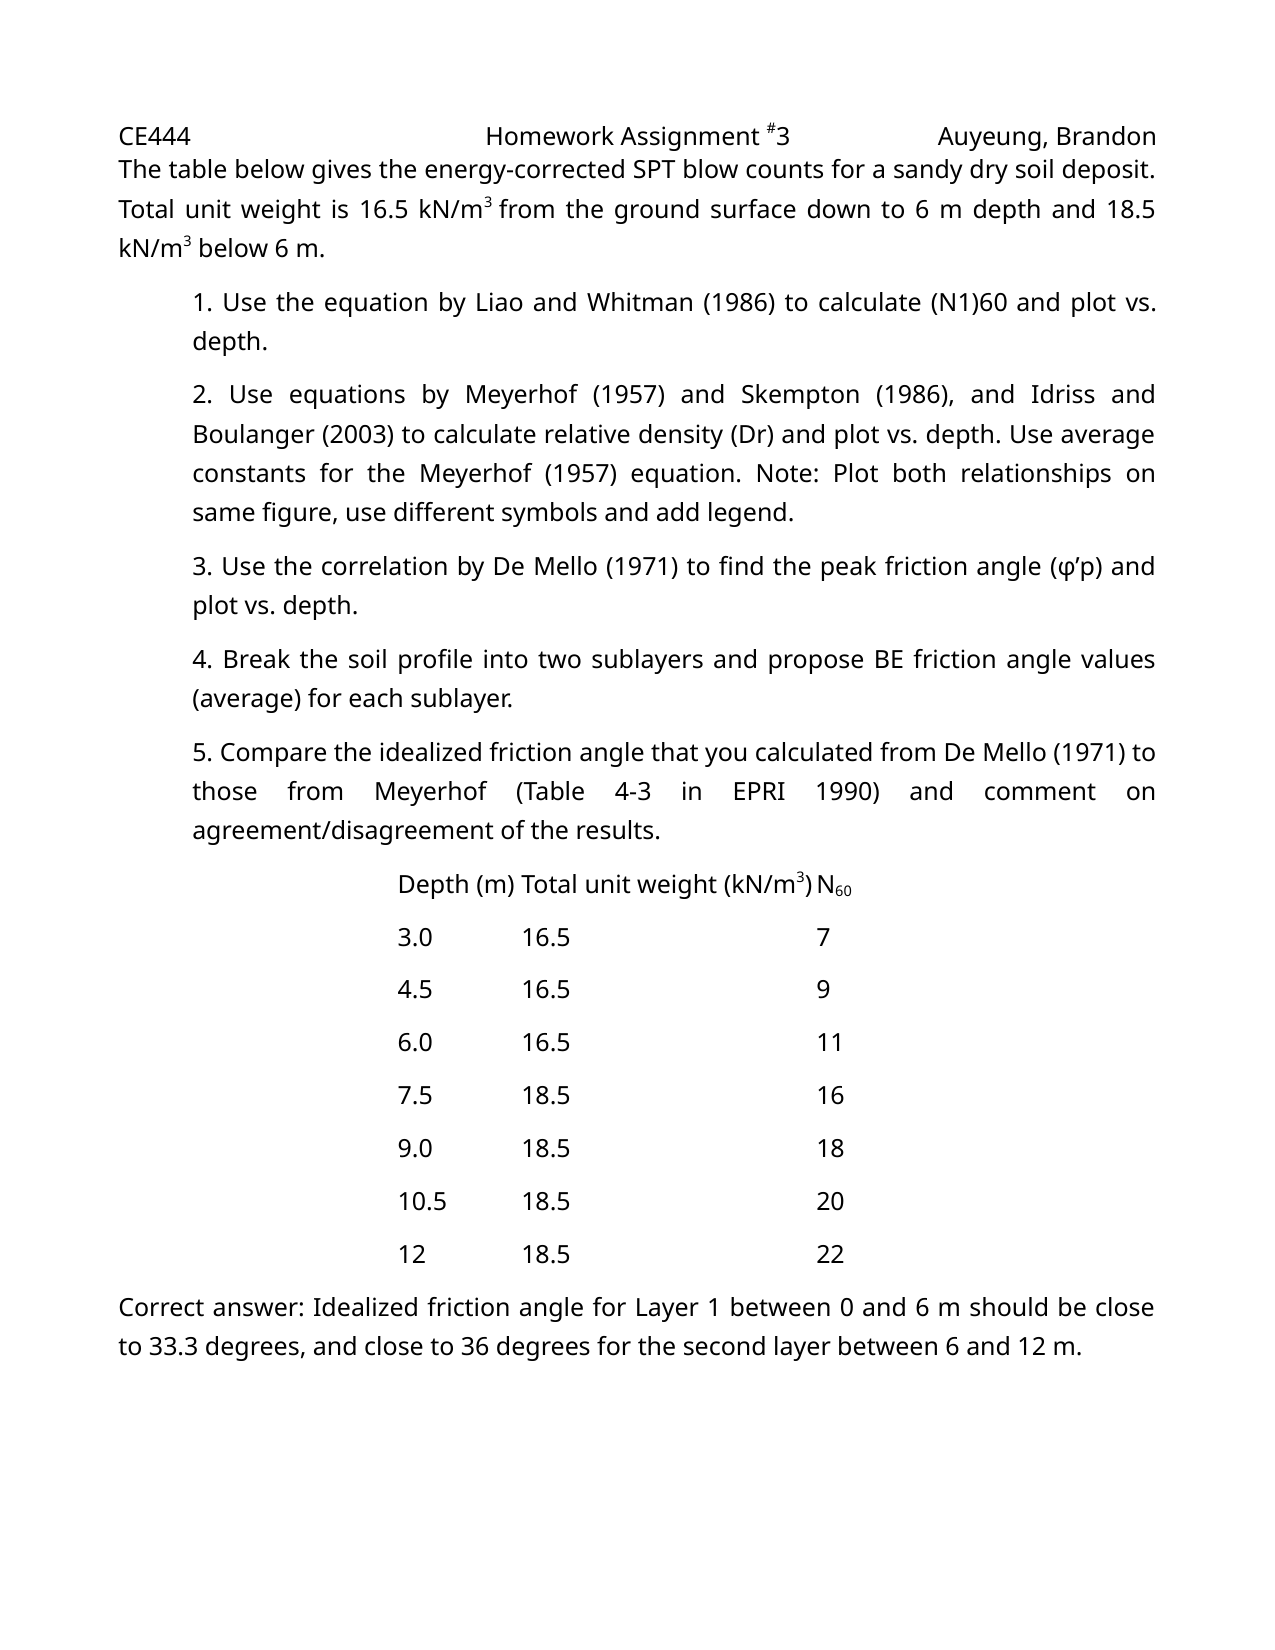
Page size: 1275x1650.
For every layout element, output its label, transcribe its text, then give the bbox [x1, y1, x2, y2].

table_cell 12 [398, 1237, 521, 1290]
table_cell 18 [816, 1131, 877, 1184]
table_cell 16.5 [521, 972, 816, 1025]
list Use the correlation by De Mello (1971) to find the peak friction angle (φ’p) and plot vs. depth. [118, 548, 1157, 622]
table_cell 9.0 [398, 1131, 521, 1184]
table_cell 11 [816, 1025, 877, 1078]
table_header Depth (m) [398, 866, 521, 919]
table_cell 18.5 [521, 1131, 816, 1184]
table_cell 20 [816, 1184, 877, 1237]
table_cell 9 [816, 972, 877, 1025]
table_cell 18.5 [521, 1184, 816, 1237]
table_cell 10.5 [398, 1184, 521, 1237]
list Compare the idealized friction angle that you calculated from De Mello (1971) to those from Meyerhof (Table 4-3 in EPRI 1990) and comment on agreement/disagreement of the results. [118, 734, 1157, 847]
text Correct answer: Idealized friction angle for Layer 1 between 0 and 6 m should be close to 33.3 degrees, and close to 36 degrees for the second layer between 6 and 12 m. [118, 1290, 1157, 1363]
table_cell 18.5 [521, 1237, 816, 1290]
table_cell 6.0 [398, 1025, 521, 1078]
table_header N60 [816, 866, 877, 919]
table_cell 16 [816, 1078, 877, 1131]
table_cell 4.5 [398, 972, 521, 1025]
list Use equations by Meyerhof (1957) and Skempton (1986), and Idriss and Boulanger (2003) to calculate relative density (Dr) and plot vs. depth. Use average constants for the Meyerhof (1957) equation. Note: Plot both relationships on same figure, use different symbols and add legend. [118, 377, 1157, 529]
list Break the soil profile into two sublayers and propose BE friction angle values (average) for each sublayer. [118, 641, 1157, 714]
table_cell 22 [816, 1237, 877, 1290]
table_cell 18.5 [521, 1078, 816, 1131]
text ­The table below gives the energy-corrected SPT blow counts for a sandy dry soil deposit. Total unit weight is 16.5 kN/m3 from the ground surface down to 6 m depth and 18.5 kN/m3 below 6 m. [118, 152, 1157, 264]
table_cell 16.5 [521, 919, 816, 972]
list Use the equation by Liao and Whitman (1986) to calculate (N1)60 and plot vs. depth. [118, 284, 1157, 357]
table_cell 3.0 [398, 919, 521, 972]
table_header Total unit weight (kN/m3) [521, 866, 816, 919]
table_cell 7.5 [398, 1078, 521, 1131]
table_cell 16.5 [521, 1025, 816, 1078]
table_cell 7 [816, 919, 877, 972]
